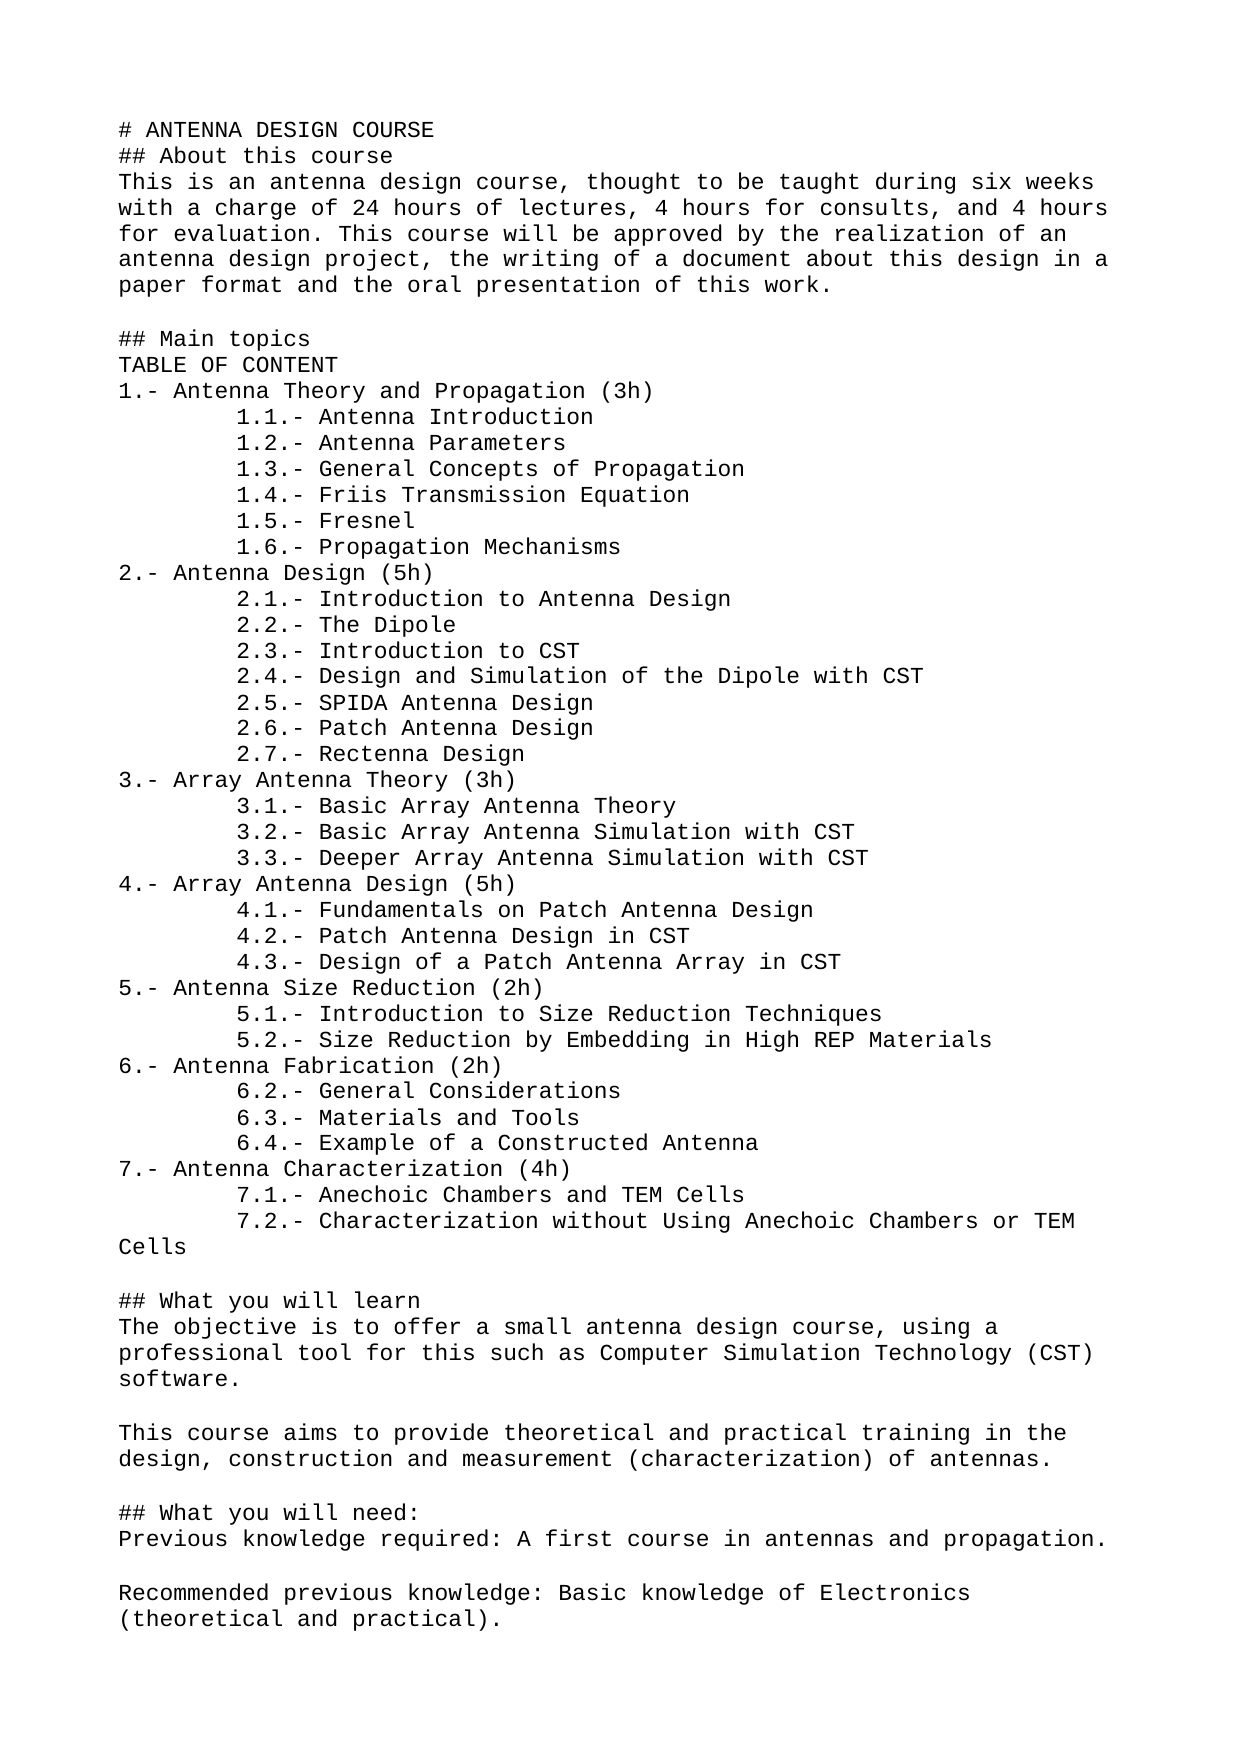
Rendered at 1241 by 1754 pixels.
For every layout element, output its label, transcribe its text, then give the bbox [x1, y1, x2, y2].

text 2.- Antenna Design (5h) [118, 561, 1122, 587]
text 1.3.- General Concepts of Propagation [118, 457, 1122, 483]
text 1.4.- Friis Transmission Equation [118, 483, 1122, 509]
text 1.- Antenna Theory and Propagation (3h) [118, 379, 1122, 406]
text 6.4.- Example of a Constructed Antenna [118, 1132, 1122, 1158]
text This course aims to provide theoretical and practical training in the design, construction and measurement (characterization) of antennas. [118, 1421, 1122, 1473]
text 3.1.- Basic Array Antenna Theory [118, 794, 1122, 821]
text 4.3.- Design of a Patch Antenna Array in CST [118, 950, 1122, 976]
text 3.2.- Basic Array Antenna Simulation with CST [118, 821, 1122, 846]
text 2.3.- Introduction to CST [118, 639, 1122, 665]
text 2.6.- Patch Antenna Design [118, 717, 1122, 743]
text TABLE OF CONTENT [118, 354, 1122, 379]
text 7.1.- Anechoic Chambers and TEM Cells [118, 1184, 1122, 1209]
text 5.- Antenna Size Reduction (2h) [118, 976, 1122, 1002]
text 2.7.- Rectenna Design [118, 743, 1122, 769]
text 4.2.- Patch Antenna Design in CST [118, 924, 1122, 950]
text 1.1.- Antenna Introduction [118, 406, 1122, 431]
text 2.4.- Design and Simulation of the Dipole with CST [118, 665, 1122, 691]
text 2.1.- Introduction to Antenna Design [118, 587, 1122, 613]
text 4.1.- Fundamentals on Patch Antenna Design [118, 898, 1122, 924]
text 6.2.- General Considerations [118, 1080, 1122, 1106]
text # ANTENNA DESIGN COURSE [118, 118, 1122, 144]
text 1.6.- Propagation Mechanisms [118, 535, 1122, 561]
text 5.2.- Size Reduction by Embedding in High REP Materials [118, 1028, 1122, 1054]
text 3.- Array Antenna Theory (3h) [118, 769, 1122, 794]
text Previous knowledge required: A first course in antennas and propagation. [118, 1527, 1122, 1553]
text The objective is to offer a small antenna design course, using a professional tool for this such as Computer Simulation Technology (CST) software. [118, 1315, 1122, 1393]
text 6.3.- Materials and Tools [118, 1106, 1122, 1132]
text ## Main topics [118, 328, 1122, 354]
text 4.- Array Antenna Design (5h) [118, 872, 1122, 898]
text 1.5.- Fresnel [118, 509, 1122, 535]
text ## What you will need: [118, 1501, 1122, 1527]
text Recommended previous knowledge: Basic knowledge of Electronics (theoretical and practical). [118, 1581, 1122, 1633]
text This is an antenna design course, thought to be taught during six weeks with a charge of 24 hours of lectures, 4 hours for consults, and 4 hours for evaluation. This course will be approved by the realization of an antenna design project, the writing of a document about this design in a paper format and the oral presentation of this work. [118, 170, 1122, 300]
text 5.1.- Introduction to Size Reduction Techniques [118, 1002, 1122, 1028]
text 6.- Antenna Fabrication (2h) [118, 1054, 1122, 1080]
text 2.2.- The Dipole [118, 613, 1122, 639]
text 3.3.- Deeper Array Antenna Simulation with CST [118, 846, 1122, 872]
text ## What you will learn [118, 1289, 1122, 1315]
text 1.2.- Antenna Parameters [118, 431, 1122, 457]
text 7.- Antenna Characterization (4h) [118, 1158, 1122, 1184]
text 2.5.- SPIDA Antenna Design [118, 691, 1122, 717]
text ## About this course [118, 144, 1122, 170]
text 7.2.- Characterization without Using Anechoic Chambers or TEM Cells [118, 1209, 1122, 1261]
